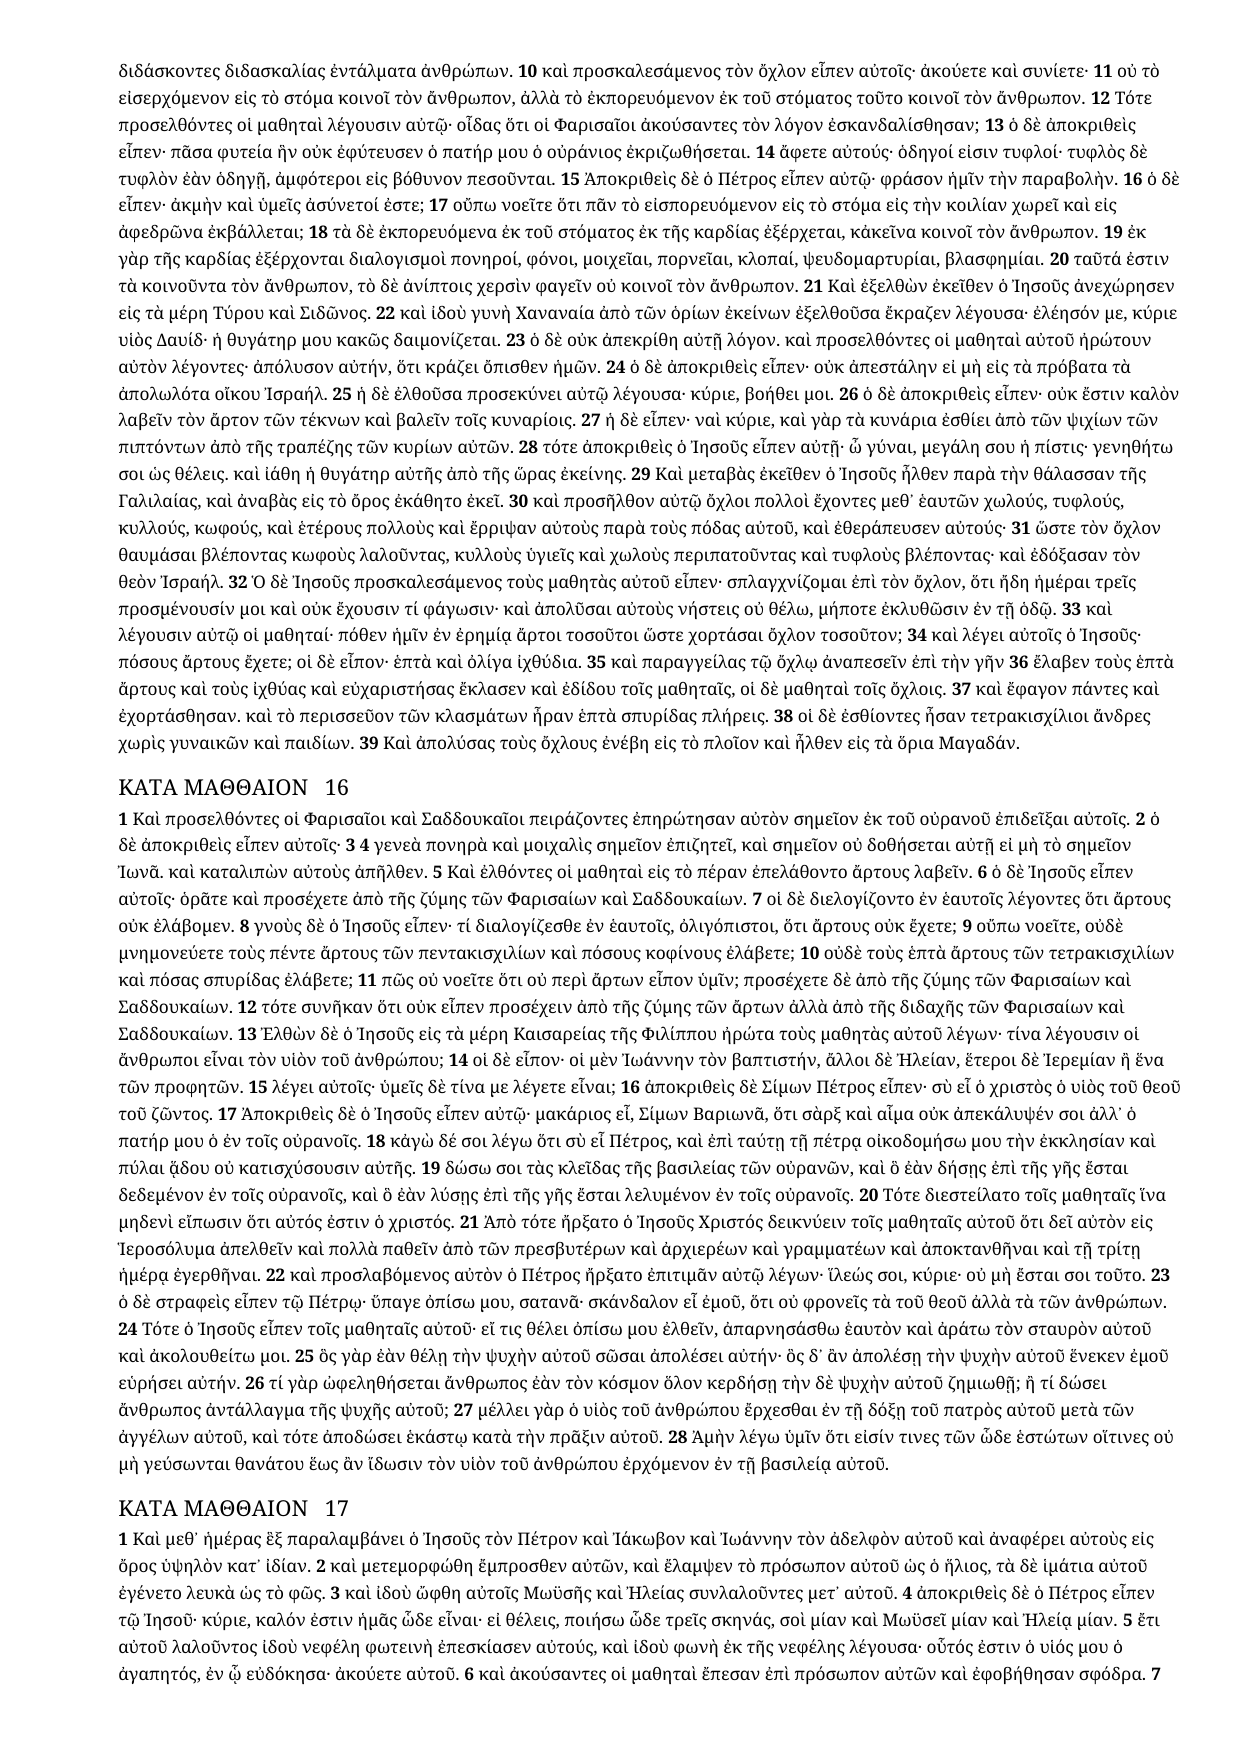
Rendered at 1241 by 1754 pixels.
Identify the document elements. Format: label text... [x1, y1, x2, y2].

text 1 Καὶ προσελθόντες οἱ Φαρισαῖοι καὶ Σαδδουκαῖοι πειράζοντες ἐπηρώτησαν αὐτὸν σημεῖον ἐκ τοῦ οὐρανοῦ ἐπιδεῖξαι αὐτοῖς. 2 ὁ δὲ ἀποκριθεὶς εἶπεν αὐτοῖς· 3 4 γενεὰ πονηρὰ καὶ μοιχαλὶς σημεῖον ἐπιζητεῖ, καὶ σημεῖον οὐ δοθήσεται αὐτῇ εἰ μὴ τὸ σημεῖον Ἰωνᾶ. καὶ καταλιπὼν αὐτοὺς ἀπῆλθεν. 5 Καὶ ἐλθόντες οἱ μαθηταὶ εἰς τὸ πέραν ἐπελάθοντο ἄρτους λαβεῖν. 6 ὁ δὲ Ἰησοῦς εἶπεν αὐτοῖς· ὁρᾶτε καὶ προσέχετε ἀπὸ τῆς ζύμης τῶν Φαρισαίων καὶ Σαδδουκαίων. 7 οἱ δὲ διελογίζοντο ἐν ἑαυτοῖς λέγοντες ὅτι ἄρτους οὐκ ἐλάβομεν. 8 γνοὺς δὲ ὁ Ἰησοῦς εἶπεν· τί διαλογίζεσθε ἐν ἑαυτοῖς, ὀλιγόπιστοι, ὅτι ἄρτους οὐκ ἔχετε; 9 οὔπω νοεῖτε, οὐδὲ μνημονεύετε τοὺς πέντε ἄρτους τῶν πεντακισχιλίων καὶ πόσους κοφίνους ἐλάβετε; 10 οὐδὲ τοὺς ἑπτὰ ἄρτους τῶν τετρακισχιλίων καὶ πόσας σπυρίδας ἐλάβετε; 11 πῶς οὐ νοεῖτε ὅτι οὐ περὶ ἄρτων εἶπον ὑμῖν; προσέχετε δὲ ἀπὸ τῆς ζύμης τῶν Φαρισαίων καὶ Σαδδουκαίων. 12 τότε συνῆκαν ὅτι οὐκ εἶπεν προσέχειν ἀπὸ τῆς ζύμης τῶν ἄρτων ἀλλὰ ἀπὸ τῆς διδαχῆς τῶν Φαρισαίων καὶ Σαδδουκαίων. 13 Ἐλθὼν δὲ ὁ Ἰησοῦς εἰς τὰ μέρη Καισαρείας τῆς Φιλίππου ἠρώτα τοὺς μαθητὰς αὐτοῦ λέγων· τίνα λέγουσιν οἱ ἄνθρωποι εἶναι τὸν υἱὸν τοῦ ἀνθρώπου; 14 οἱ δὲ εἶπον· οἱ μὲν Ἰωάννην τὸν βαπτιστήν, ἄλλοι δὲ Ἠλείαν, ἕτεροι δὲ Ἰερεμίαν ἢ ἕνα τῶν προφητῶν. 15 λέγει αὐτοῖς· ὑμεῖς δὲ τίνα με λέγετε εἶναι; 16 ἀποκριθεὶς δὲ Σίμων Πέτρος εἶπεν· σὺ εἶ ὁ χριστὸς ὁ υἱὸς τοῦ θεοῦ τοῦ ζῶντος. 17 Ἀποκριθεὶς δὲ ὁ Ἰησοῦς εἶπεν αὐτῷ· μακάριος εἶ, Σίμων Βαριωνᾶ, ὅτι σὰρξ καὶ αἷμα οὐκ ἀπεκάλυψέν σοι ἀλλ᾽ ὁ πατήρ μου ὁ ἐν τοῖς οὐρανοῖς. 18 κἀγὼ δέ σοι λέγω ὅτι σὺ εἶ Πέτρος, καὶ ἐπὶ ταύτῃ τῇ πέτρᾳ οἰκοδομήσω μου τὴν ἐκκλησίαν καὶ πύλαι ᾅδου οὐ κατισχύσουσιν αὐτῆς. 19 δώσω σοι τὰς κλεῖδας τῆς βασιλείας τῶν οὐρανῶν, καὶ ὃ ἐὰν δήσῃς ἐπὶ τῆς γῆς ἔσται δεδεμένον ἐν τοῖς οὐρανοῖς, καὶ ὃ ἐὰν λύσῃς ἐπὶ τῆς γῆς ἔσται λελυμένον ἐν τοῖς οὐρανοῖς. 20 Τότε διεστείλατο τοῖς μαθηταῖς ἵνα μηδενὶ εἴπωσιν ὅτι αὐτός ἐστιν ὁ χριστός. 21 Ἀπὸ τότε ἤρξατο ὁ Ἰησοῦς Χριστός δεικνύειν τοῖς μαθηταῖς αὐτοῦ ὅτι δεῖ αὐτὸν εἰς Ἱεροσόλυμα ἀπελθεῖν καὶ πολλὰ παθεῖν ἀπὸ τῶν πρεσβυτέρων καὶ ἀρχιερέων καὶ γραμματέων καὶ ἀποκτανθῆναι καὶ τῇ τρίτῃ ἡμέρᾳ ἐγερθῆναι. 22 καὶ προσλαβόμενος αὐτὸν ὁ Πέτρος ἤρξατο ἐπιτιμᾶν αὐτῷ λέγων· ἵλεώς σοι, κύριε· οὐ μὴ ἔσται σοι τοῦτο. 23 ὁ δὲ στραφεὶς εἶπεν τῷ Πέτρῳ· ὕπαγε ὀπίσω μου, σατανᾶ· σκάνδαλον εἶ ἐμοῦ, ὅτι οὐ φρονεῖς τὰ τοῦ θεοῦ ἀλλὰ τὰ τῶν ἀνθρώπων. 24 Τότε ὁ Ἰησοῦς εἶπεν τοῖς μαθηταῖς αὐτοῦ· εἴ τις θέλει ὀπίσω μου ἐλθεῖν, ἀπαρνησάσθω ἑαυτὸν καὶ ἀράτω τὸν σταυρὸν αὐτοῦ καὶ ἀκολουθείτω μοι. 25 ὃς γὰρ ἐὰν θέλῃ τὴν ψυχὴν αὐτοῦ σῶσαι ἀπολέσει αὐτήν· ὃς δ᾽ ἂν ἀπολέσῃ τὴν ψυχὴν αὐτοῦ ἕνεκεν ἐμοῦ εὑρήσει αὐτήν. 26 τί γὰρ ὠφεληθήσεται ἄνθρωπος ἐὰν τὸν κόσμον ὅλον κερδήσῃ τὴν δὲ ψυχὴν αὐτοῦ ζημιωθῇ; ἢ τί δώσει ἄνθρωπος ἀντάλλαγμα τῆς ψυχῆς αὐτοῦ; 27 μέλλει γὰρ ὁ υἱὸς τοῦ ἀνθρώπου ἔρχεσθαι ἐν τῇ δόξῃ τοῦ πατρὸς αὐτοῦ μετὰ τῶν ἀγγέλων αὐτοῦ, καὶ τότε ἀποδώσει ἑκάστῳ κατὰ τὴν πρᾶξιν αὐτοῦ. 28 Ἀμὴν λέγω ὑμῖν ὅτι εἰσίν τινες τῶν ὧδε ἑστώτων οἵτινες οὐ μὴ γεύσωνται θανάτου ἕως ἂν ἴδωσιν τὸν υἱὸν τοῦ ἀνθρώπου ἐρχόμενον ἐν τῇ βασιλείᾳ αὐτοῦ. [118, 807, 1181, 1475]
text διδάσκοντες διδασκαλίας ἐντάλματα ἀνθρώπων. 10 καὶ προσκαλεσάμενος τὸν ὄχλον εἶπεν αὐτοῖς· ἀκούετε καὶ συνίετε· 11 οὐ τὸ εἰσερχόμενον εἰς τὸ στόμα κοινοῖ τὸν ἄνθρωπον, ἀλλὰ τὸ ἐκπορευόμενον ἐκ τοῦ στόματος τοῦτο κοινοῖ τὸν ἄνθρωπον. 12 Τότε προσελθόντες οἱ μαθηταὶ λέγουσιν αὐτῷ· οἶδας ὅτι οἱ Φαρισαῖοι ἀκούσαντες τὸν λόγον ἐσκανδαλίσθησαν; 13 ὁ δὲ ἀποκριθεὶς εἶπεν· πᾶσα φυτεία ἣν οὐκ ἐφύτευσεν ὁ πατήρ μου ὁ οὐράνιος ἐκριζωθήσεται. 14 ἄφετε αὐτούς· ὁδηγοί εἰσιν τυφλοί· τυφλὸς δὲ τυφλὸν ἐὰν ὁδηγῇ, ἀμφότεροι εἰς βόθυνον πεσοῦνται. 15 Ἀποκριθεὶς δὲ ὁ Πέτρος εἶπεν αὐτῷ· φράσον ἡμῖν τὴν παραβολὴν. 16 ὁ δὲ εἶπεν· ἀκμὴν καὶ ὑμεῖς ἀσύνετοί ἐστε; 17 οὔπω νοεῖτε ὅτι πᾶν τὸ εἰσπορευόμενον εἰς τὸ στόμα εἰς τὴν κοιλίαν χωρεῖ καὶ εἰς ἀφεδρῶνα ἐκβάλλεται; 18 τὰ δὲ ἐκπορευόμενα ἐκ τοῦ στόματος ἐκ τῆς καρδίας ἐξέρχεται, κἀκεῖνα κοινοῖ τὸν ἄνθρωπον. 19 ἐκ γὰρ τῆς καρδίας ἐξέρχονται διαλογισμοὶ πονηροί, φόνοι, μοιχεῖαι, πορνεῖαι, κλοπαί, ψευδομαρτυρίαι, βλασφημίαι. 20 ταῦτά ἐστιν τὰ κοινοῦντα τὸν ἄνθρωπον, τὸ δὲ ἀνίπτοις χερσὶν φαγεῖν οὐ κοινοῖ τὸν ἄνθρωπον. 21 Καὶ ἐξελθὼν ἐκεῖθεν ὁ Ἰησοῦς ἀνεχώρησεν εἰς τὰ μέρη Τύρου καὶ Σιδῶνος. 22 καὶ ἰδοὺ γυνὴ Χαναναία ἀπὸ τῶν ὁρίων ἐκείνων ἐξελθοῦσα ἔκραζεν λέγουσα· ἐλέησόν με, κύριε υἱὸς Δαυίδ· ἡ θυγάτηρ μου κακῶς δαιμονίζεται. 23 ὁ δὲ οὐκ ἀπεκρίθη αὐτῇ λόγον. καὶ προσελθόντες οἱ μαθηταὶ αὐτοῦ ἠρώτουν αὐτὸν λέγοντες· ἀπόλυσον αὐτήν, ὅτι κράζει ὄπισθεν ἡμῶν. 24 ὁ δὲ ἀποκριθεὶς εἶπεν· οὐκ ἀπεστάλην εἰ μὴ εἰς τὰ πρόβατα τὰ ἀπολωλότα οἴκου Ἰσραήλ. 25 ἡ δὲ ἐλθοῦσα προσεκύνει αὐτῷ λέγουσα· κύριε, βοήθει μοι. 26 ὁ δὲ ἀποκριθεὶς εἶπεν· οὐκ ἔστιν καλὸν λαβεῖν τὸν ἄρτον τῶν τέκνων καὶ βαλεῖν τοῖς κυναρίοις. 27 ἡ δὲ εἶπεν· ναὶ κύριε, καὶ γὰρ τὰ κυνάρια ἐσθίει ἀπὸ τῶν ψιχίων τῶν πιπτόντων ἀπὸ τῆς τραπέζης τῶν κυρίων αὐτῶν. 28 τότε ἀποκριθεὶς ὁ Ἰησοῦς εἶπεν αὐτῇ· ὦ γύναι, μεγάλη σου ἡ πίστις· γενηθήτω σοι ὡς θέλεις. καὶ ἰάθη ἡ θυγάτηρ αὐτῆς ἀπὸ τῆς ὥρας ἐκείνης. 29 Καὶ μεταβὰς ἐκεῖθεν ὁ Ἰησοῦς ἦλθεν παρὰ τὴν θάλασσαν τῆς Γαλιλαίας, καὶ ἀναβὰς εἰς τὸ ὄρος ἐκάθητο ἐκεῖ. 30 καὶ προσῆλθον αὐτῷ ὄχλοι πολλοὶ ἔχοντες μεθ᾽ ἑαυτῶν χωλούς, τυφλούς, κυλλούς, κωφούς, καὶ ἑτέρους πολλοὺς καὶ ἔρριψαν αὐτοὺς παρὰ τοὺς πόδας αὐτοῦ, καὶ ἐθεράπευσεν αὐτούς· 31 ὥστε τὸν ὄχλον θαυμάσαι βλέποντας κωφοὺς λαλοῦντας, κυλλοὺς ὑγιεῖς καὶ χωλοὺς περιπατοῦντας καὶ τυφλοὺς βλέποντας· καὶ ἐδόξασαν τὸν θεὸν Ἰσραήλ. 32 Ὁ δὲ Ἰησοῦς προσκαλεσάμενος τοὺς μαθητὰς αὐτοῦ εἶπεν· σπλαγχνίζομαι ἐπὶ τὸν ὄχλον, ὅτι ἤδη ἡμέραι τρεῖς προσμένουσίν μοι καὶ οὐκ ἔχουσιν τί φάγωσιν· καὶ ἀπολῦσαι αὐτοὺς νήστεις οὐ θέλω, μήποτε ἐκλυθῶσιν ἐν τῇ ὁδῷ. 33 καὶ λέγουσιν αὐτῷ οἱ μαθηταί· πόθεν ἡμῖν ἐν ἐρημίᾳ ἄρτοι τοσοῦτοι ὥστε χορτάσαι ὄχλον τοσοῦτον; 34 καὶ λέγει αὐτοῖς ὁ Ἰησοῦς· πόσους ἄρτους ἔχετε; οἱ δὲ εἶπον· ἑπτὰ καὶ ὀλίγα ἰχθύδια. 35 καὶ παραγγείλας τῷ ὄχλῳ ἀναπεσεῖν ἐπὶ τὴν γῆν 36 ἔλαβεν τοὺς ἑπτὰ ἄρτους καὶ τοὺς ἰχθύας καὶ εὐχαριστήσας ἔκλασεν καὶ ἐδίδου τοῖς μαθηταῖς, οἱ δὲ μαθηταὶ τοῖς ὄχλοις. 37 καὶ ἔφαγον πάντες καὶ ἐχορτάσθησαν. καὶ τὸ περισσεῦον τῶν κλασμάτων ἦραν ἑπτὰ σπυρίδας πλήρεις. 38 οἱ δὲ ἐσθίοντες ἦσαν τετρακισχίλιοι ἄνδρες χωρὶς γυναικῶν καὶ παιδίων. 39 Καὶ ἀπολύσας τοὺς ὄχλους ἐνέβη εἰς τὸ πλοῖον καὶ ἦλθεν εἰς τὰ ὅρια Μαγαδάν. [118, 59, 1181, 754]
text 1 Καὶ μεθ᾽ ἡμέρας ἓξ παραλαμβάνει ὁ Ἰησοῦς τὸν Πέτρον καὶ Ἰάκωβον καὶ Ἰωάννην τὸν ἀδελφὸν αὐτοῦ καὶ ἀναφέρει αὐτοὺς εἰς ὄρος ὑψηλὸν κατ᾽ ἰδίαν. 2 καὶ μετεμορφώθη ἔμπροσθεν αὐτῶν, καὶ ἔλαμψεν τὸ πρόσωπον αὐτοῦ ὡς ὁ ἥλιος, τὰ δὲ ἱμάτια αὐτοῦ ἐγένετο λευκὰ ὡς τὸ φῶς. 3 καὶ ἰδοὺ ὤφθη αὐτοῖς Μωϋσῆς καὶ Ἠλείας συνλαλοῦντες μετ᾽ αὐτοῦ. 4 ἀποκριθεὶς δὲ ὁ Πέτρος εἶπεν τῷ Ἰησοῦ· κύριε, καλόν ἐστιν ἡμᾶς ὧδε εἶναι· εἰ θέλεις, ποιήσω ὧδε τρεῖς σκηνάς, σοὶ μίαν καὶ Μωϋσεῖ μίαν καὶ Ἠλείᾳ μίαν. 5 ἔτι αὐτοῦ λαλοῦντος ἰδοὺ νεφέλη φωτεινὴ ἐπεσκίασεν αὐτούς, καὶ ἰδοὺ φωνὴ ἐκ τῆς νεφέλης λέγουσα· οὗτός ἐστιν ὁ υἱός μου ὁ ἀγαπητός, ἐν ᾧ εὐδόκησα· ἀκούετε αὐτοῦ. 6 καὶ ἀκούσαντες οἱ μαθηταὶ ἔπεσαν ἐπὶ πρόσωπον αὐτῶν καὶ ἐφοβήθησαν σφόδρα. 7 [118, 1527, 1181, 1685]
text ΚΑΤΑ ΜΑΘΘΑΙΟΝ 16 [118, 772, 1181, 802]
text ΚΑΤΑ ΜΑΘΘΑΙΟΝ 17 [118, 1493, 1181, 1523]
